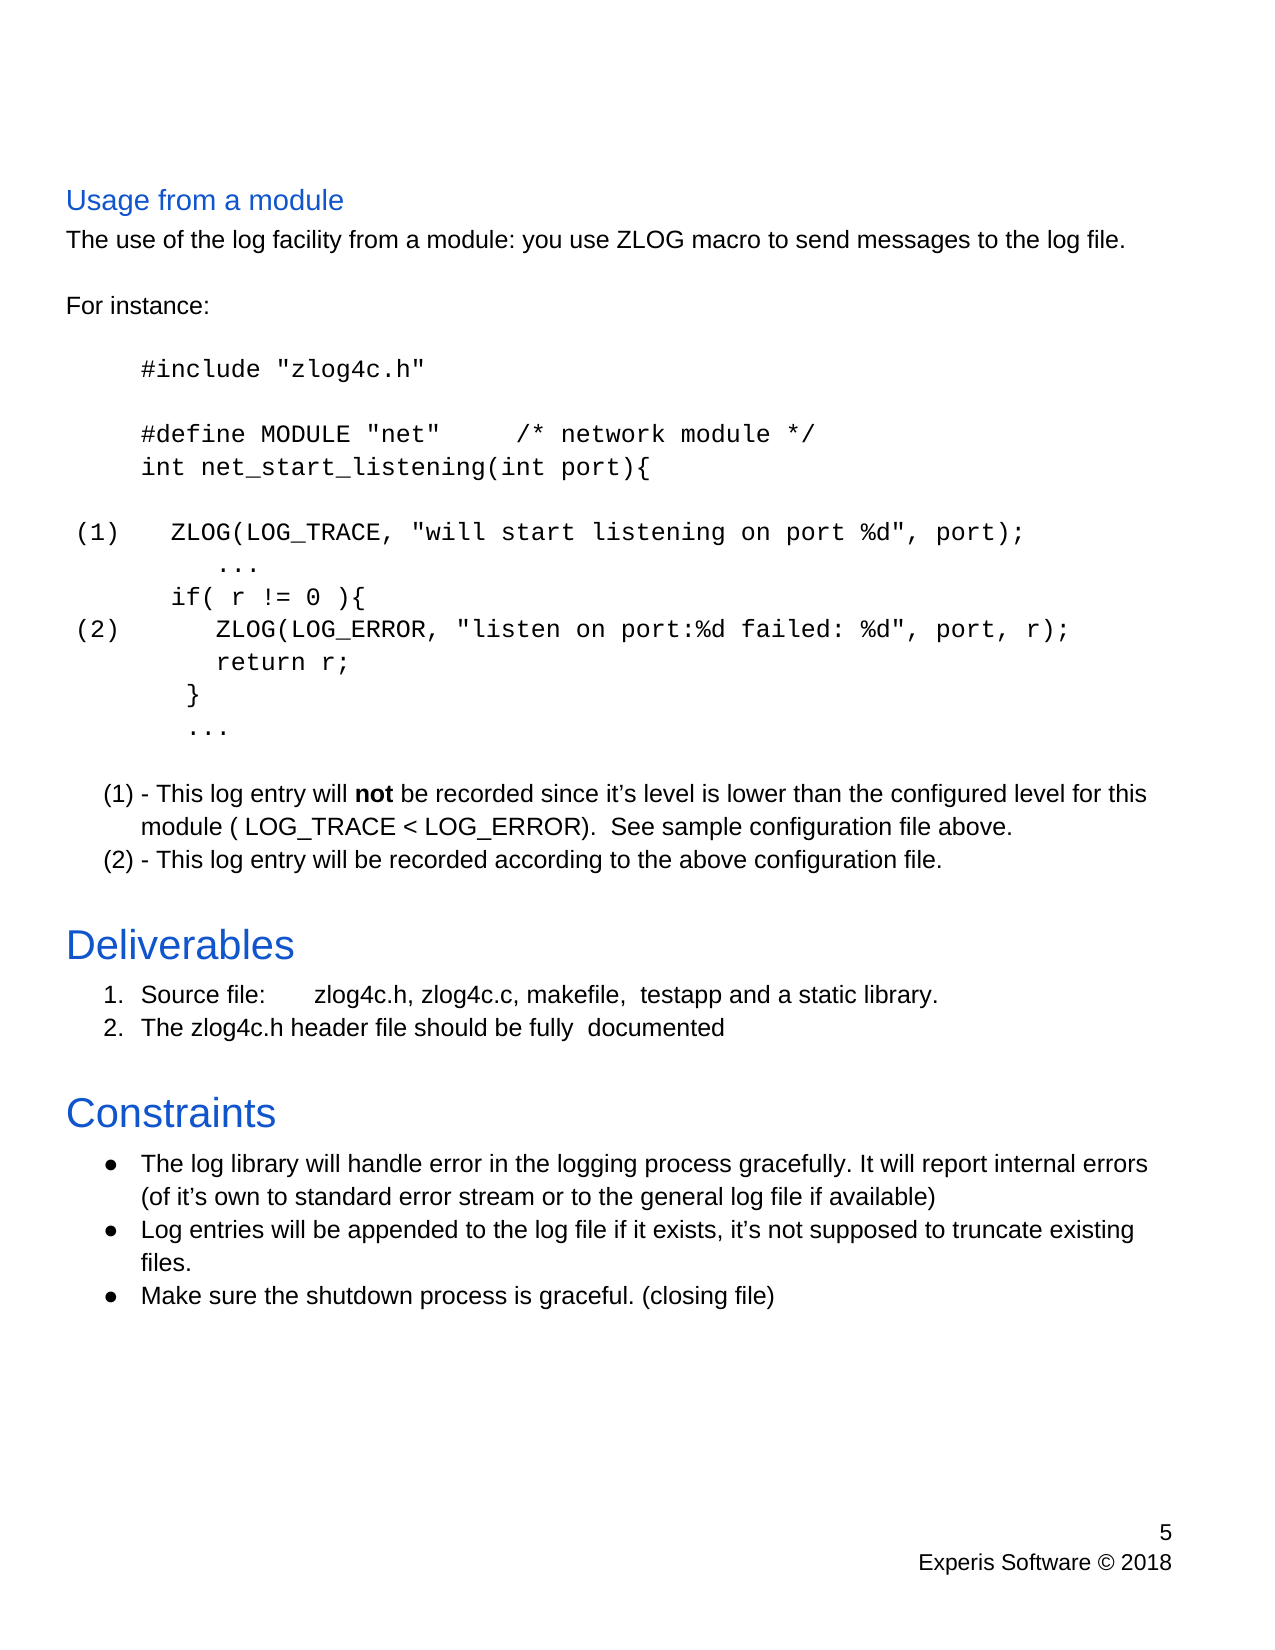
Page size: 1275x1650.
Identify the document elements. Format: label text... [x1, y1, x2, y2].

text ... [75, 552, 1172, 580]
text return r; [75, 649, 1266, 678]
text The use of the log facility from a module: you use ZLOG macro to send messages to the log file. [66, 225, 1172, 254]
list Log entries will be appended to the log file if it exists, it’s not supposed to truncate existing files. [103, 1214, 1172, 1276]
text (2) ZLOG(LOG_ERROR, "listen on port:%d failed: %d", port, r); [75, 617, 1266, 645]
list - This log entry will be recorded according to the above configuration file. [103, 845, 1172, 874]
text } [75, 682, 1266, 710]
list Make sure the shutdown process is graceful. (closing file) [103, 1281, 1172, 1309]
text (1) ZLOG(LOG_TRACE, "will start listening on port %d", port); [75, 519, 1172, 548]
text #include "zlog4c.h" [75, 357, 1172, 385]
list The zlog4c.h header file should be fully documented [103, 1013, 1172, 1042]
text if( r != 0 ){ [75, 584, 1172, 613]
text ... [75, 714, 1172, 743]
subtitle Usage from a module [66, 183, 1172, 217]
list - This log entry will not be recorded since it’s level is lower than the configured level for this module ( LOG_TRACE < LOG_ERROR). See sample configuration file above. [103, 779, 1172, 841]
subtitle Constraints [66, 1088, 1172, 1136]
text #define MODULE "net" /* network module */ [75, 422, 1172, 450]
text int net_start_listening(int port){ [75, 454, 1172, 483]
subtitle Deliverables [66, 920, 1172, 968]
text For instance: [66, 291, 1172, 320]
list Source file: zlog4c.h, zlog4c.c, makefile, testapp and a static library. [103, 980, 1172, 1009]
list The log library will handle error in the logging process gracefully. It will report internal errors (of it’s own to standard error stream or to the general log file if available) [103, 1148, 1172, 1210]
